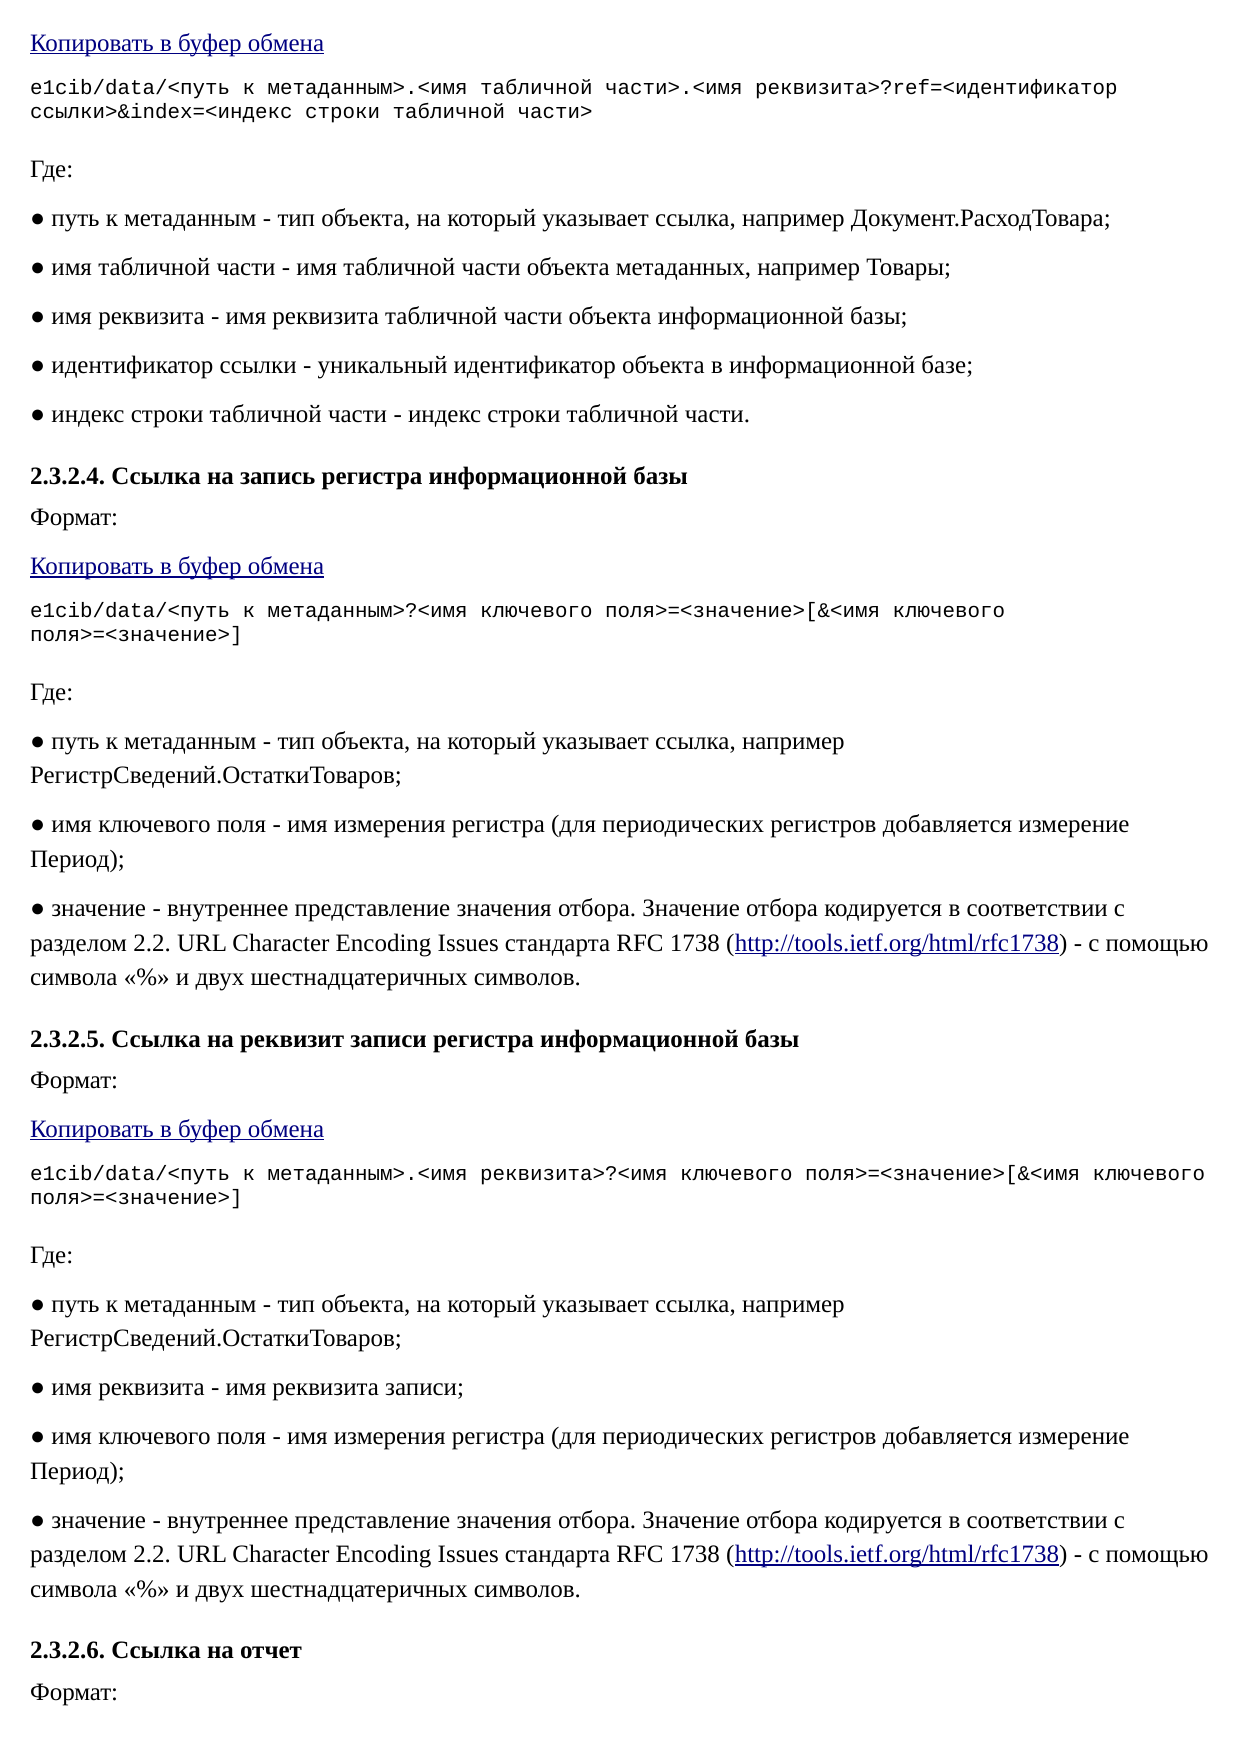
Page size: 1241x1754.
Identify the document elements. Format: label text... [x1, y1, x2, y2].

text Где: [30, 677, 1211, 706]
text Формат: [30, 1677, 1211, 1706]
text Копировать в буфер обмена [30, 28, 1211, 57]
text Копировать в буфер обмена [30, 551, 1211, 580]
text e1cib/data/<путь к метаданным>.<имя реквизита>?<имя ключевого поля>=<значение>[&<имя ключевого поля>=<значение>] [30, 1163, 1211, 1210]
text ● индекс строки табличной части ‑ индекс строки табличной части. [30, 399, 1211, 428]
text ● путь к метаданным ‑ тип объекта, на который указывает ссылка, например Документ.РасходТовара; [30, 203, 1211, 232]
text Формат: [30, 502, 1211, 531]
text Где: [30, 154, 1211, 183]
subtitle 2.3.2.5. Ссылка на реквизит записи регистра информационной базы [30, 1024, 1211, 1052]
text ● путь к метаданным ‑ тип объекта, на который указывает ссылка, например РегистрСведений.ОстаткиТоваров; [30, 1289, 1211, 1352]
text ● имя реквизита ‑ имя реквизита записи; [30, 1372, 1211, 1401]
subtitle 2.3.2.6. Ссылка на отчет [30, 1636, 1211, 1664]
text ● значение ‑ внутреннее представление значения отбора. Значение отбора кодируется в соответствии с разделом 2.2. URL Character Encoding Issues стандарта RFC 1738 (http://tools.ietf.org/html/rfc1738) ‑ с помощью символа «%» и двух шестнадцатеричных символов. [30, 893, 1211, 991]
text ● имя реквизита ‑ имя реквизита табличной части объекта информационной базы; [30, 301, 1211, 330]
text ● имя ключевого поля ‑ имя измерения регистра (для периодических регистров добавляется измерение Период); [30, 809, 1211, 873]
text Копировать в буфер обмена [30, 1114, 1211, 1143]
text ● путь к метаданным ‑ тип объекта, на который указывает ссылка, например РегистрСведений.ОстаткиТоваров; [30, 726, 1211, 789]
text ● значение ‑ внутреннее представление значения отбора. Значение отбора кодируется в соответствии с разделом 2.2. URL Character Encoding Issues стандарта RFC 1738 (http://tools.ietf.org/html/rfc1738) ‑ с помощью символа «%» и двух шестнадцатеричных символов. [30, 1505, 1211, 1603]
text ● имя табличной части ‑ имя табличной части объекта метаданных, например Товары; [30, 252, 1211, 281]
text Формат: [30, 1065, 1211, 1094]
text ● идентификатор ссылки ‑ уникальный идентификатор объекта в информационной базе; [30, 350, 1211, 379]
text e1cib/data/<путь к метаданным>.<имя табличной части>.<имя реквизита>?ref=<идентификатор ссылки>&index=<индекс строки табличной части> [30, 77, 1211, 124]
text e1cib/data/<путь к метаданным>?<имя ключевого поля>=<значение>[&<имя ключевого поля>=<значение>] [30, 600, 1211, 647]
text ● имя ключевого поля ‑ имя измерения регистра (для периодических регистров добавляется измерение Период); [30, 1421, 1211, 1485]
subtitle 2.3.2.4. Ссылка на запись регистра информационной базы [30, 461, 1211, 489]
text Где: [30, 1240, 1211, 1268]
